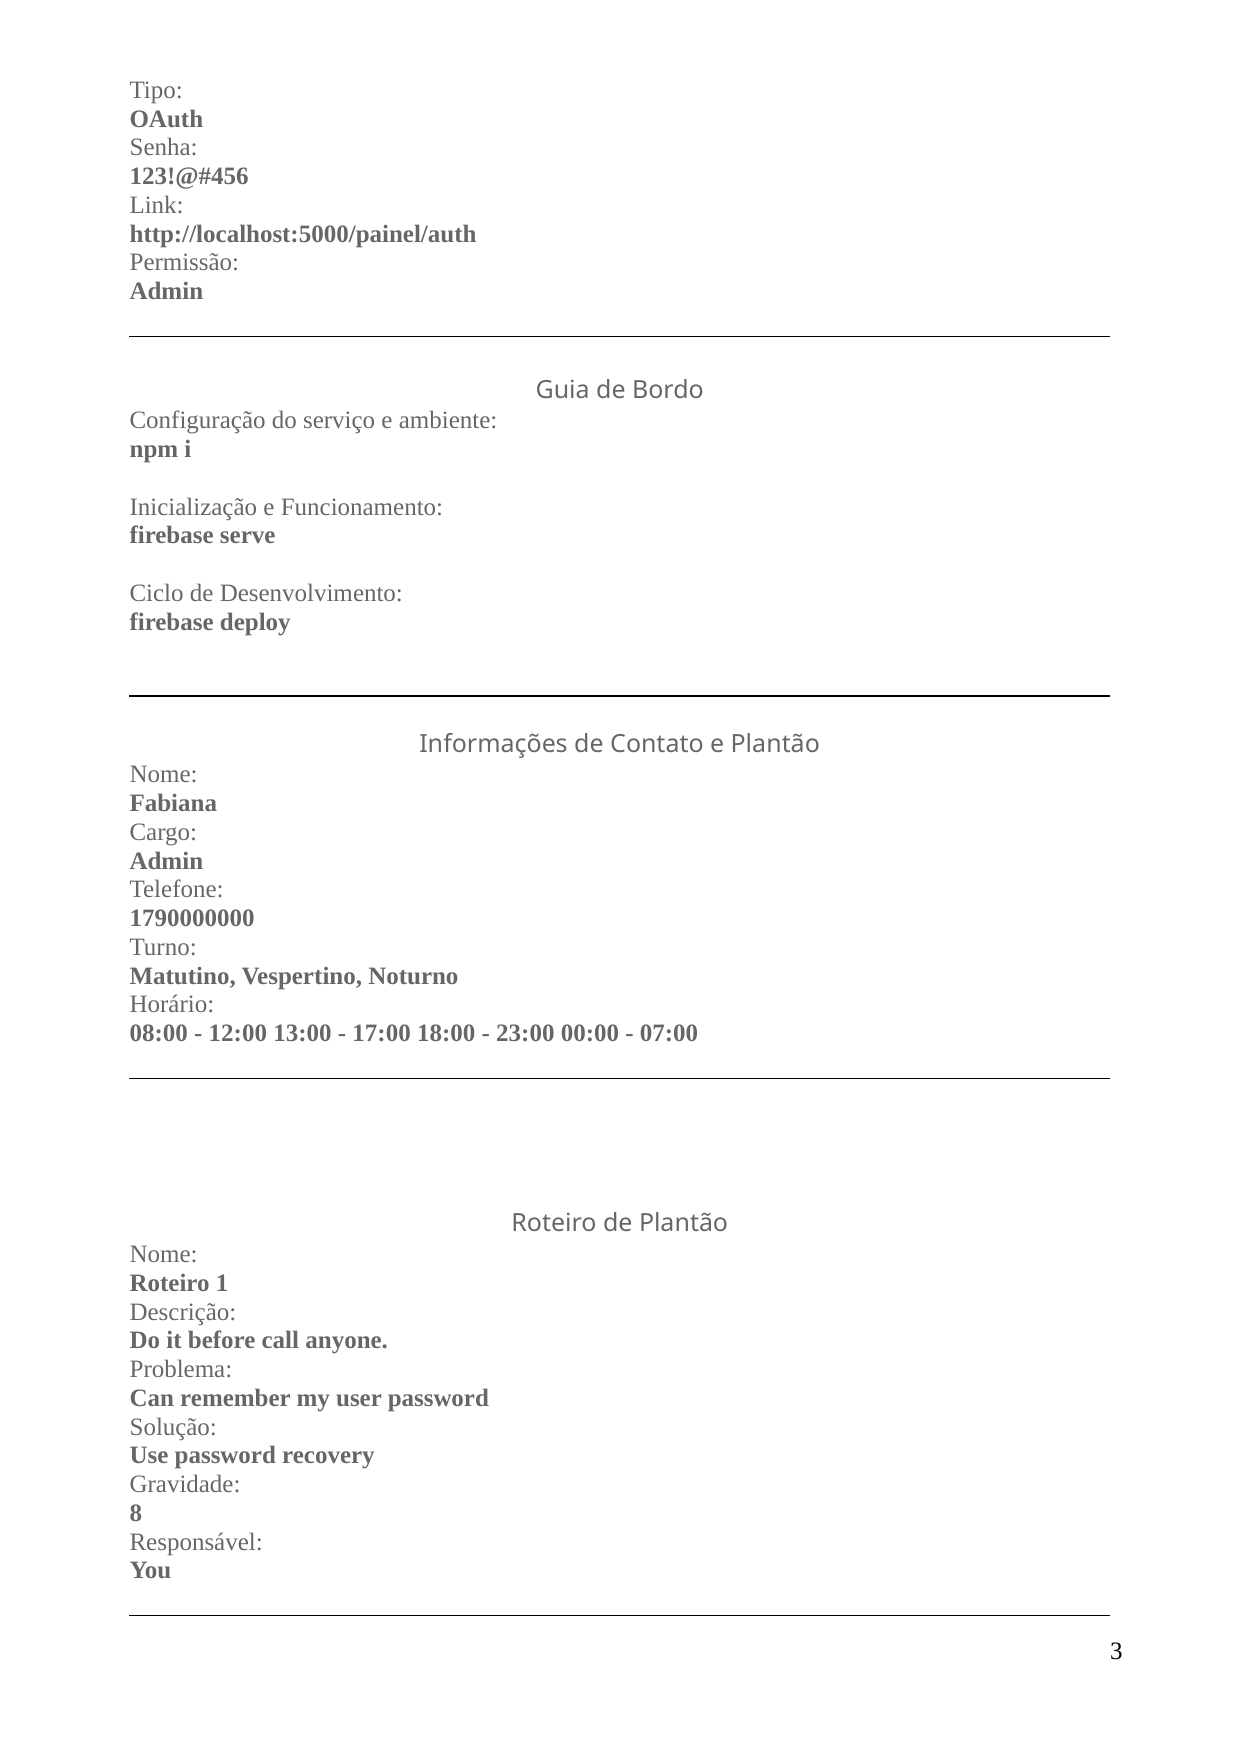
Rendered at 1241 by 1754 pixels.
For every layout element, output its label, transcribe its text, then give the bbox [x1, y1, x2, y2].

table_header Tipo: OAuth Senha: 123!@#456 Link: http://localhost:5000/painel/auth Permissão: Admin Guia de Bordo Configuração do serviço e ambiente: npm i Inicialização e Funcionamento: firebase serve Ciclo de Desenvolvimento: firebase deploy Informações de Contato e Plantão Nome: Fabiana Cargo: Admin Telefone: 1790000000 Turno: Matutino, Vespertino, Noturno Horário: 08:00 - 12:00 13:00 - 17:00 18:00 - 23:00 00:00 - 07:00 Roteiro de Plantão Nome: Roteiro 1 Descrição: Do it before call anyone. Problema: Can remember my user password Solução: Use password recovery Gravidade: 8 Responsável: You [118, 75, 1121, 1616]
